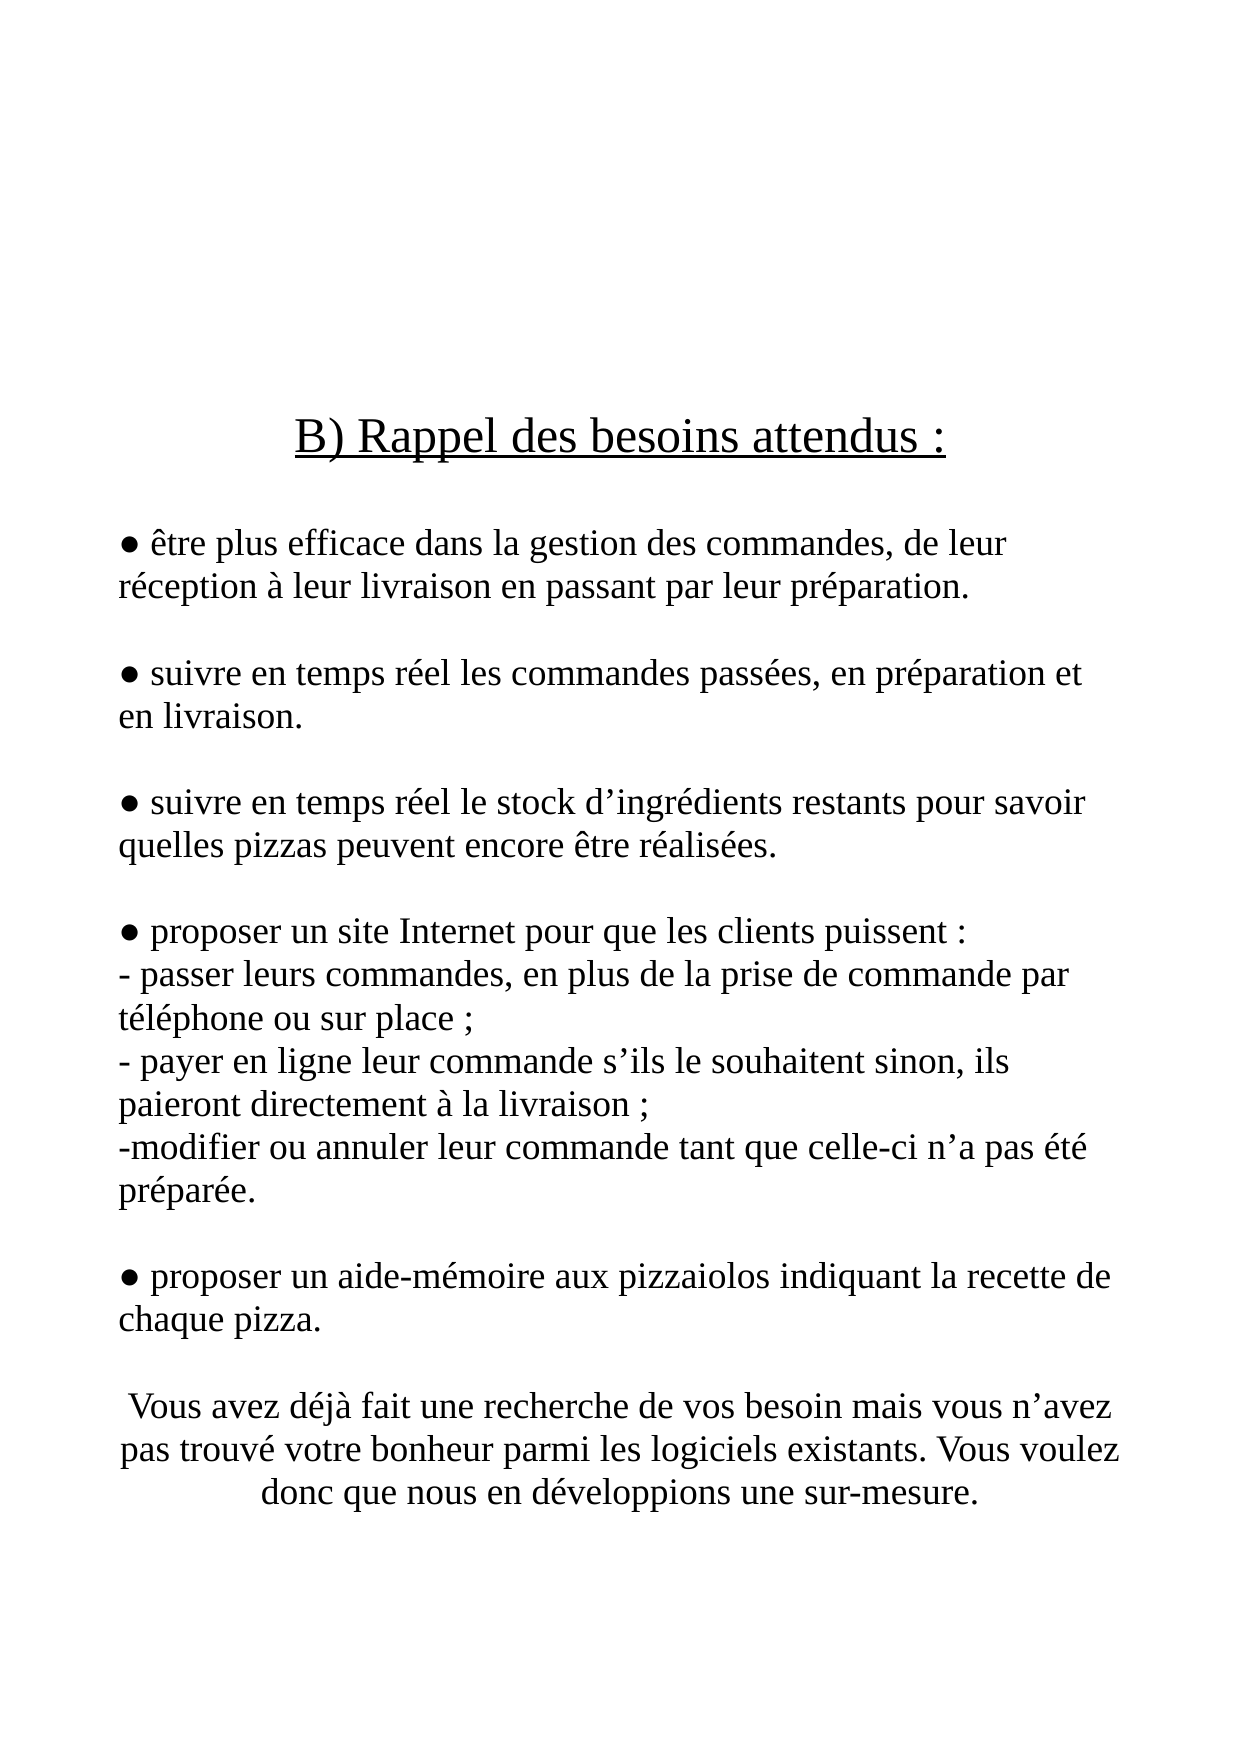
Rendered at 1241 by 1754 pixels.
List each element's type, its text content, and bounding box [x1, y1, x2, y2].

text ● suivre en temps réel les commandes passées, en préparation et en livraison. [118, 650, 1122, 736]
text - passer leurs commandes, en plus de la prise de commande par téléphone ou sur place ; [118, 952, 1122, 1038]
text Vous avez déjà fait une recherche de vos besoin mais vous n’avez pas trouvé votre bonheur parmi les logiciels existants. Vous voulez donc que nous en développions une sur-mesure. [118, 1383, 1122, 1512]
text - payer en ligne leur commande s’ils le souhaitent sinon, ils paieront directement à la livraison ; [118, 1038, 1122, 1124]
text ● suivre en temps réel le stock d’ingrédients restants pour savoir quelles pizzas peuvent encore être réalisées. [118, 779, 1122, 866]
text B) Rappel des besoins attendus : [118, 406, 1122, 463]
text ● proposer un site Internet pour que les clients puissent : [118, 909, 1122, 952]
text -modifier ou annuler leur commande tant que celle-ci n’a pas été préparée. [118, 1124, 1122, 1211]
text ● proposer un aide-mémoire aux pizzaiolos indiquant la recette de chaque pizza. [118, 1254, 1122, 1340]
text ● être plus efficace dans la gestion des commandes, de leur réception à leur livraison en passant par leur préparation. [118, 521, 1122, 607]
